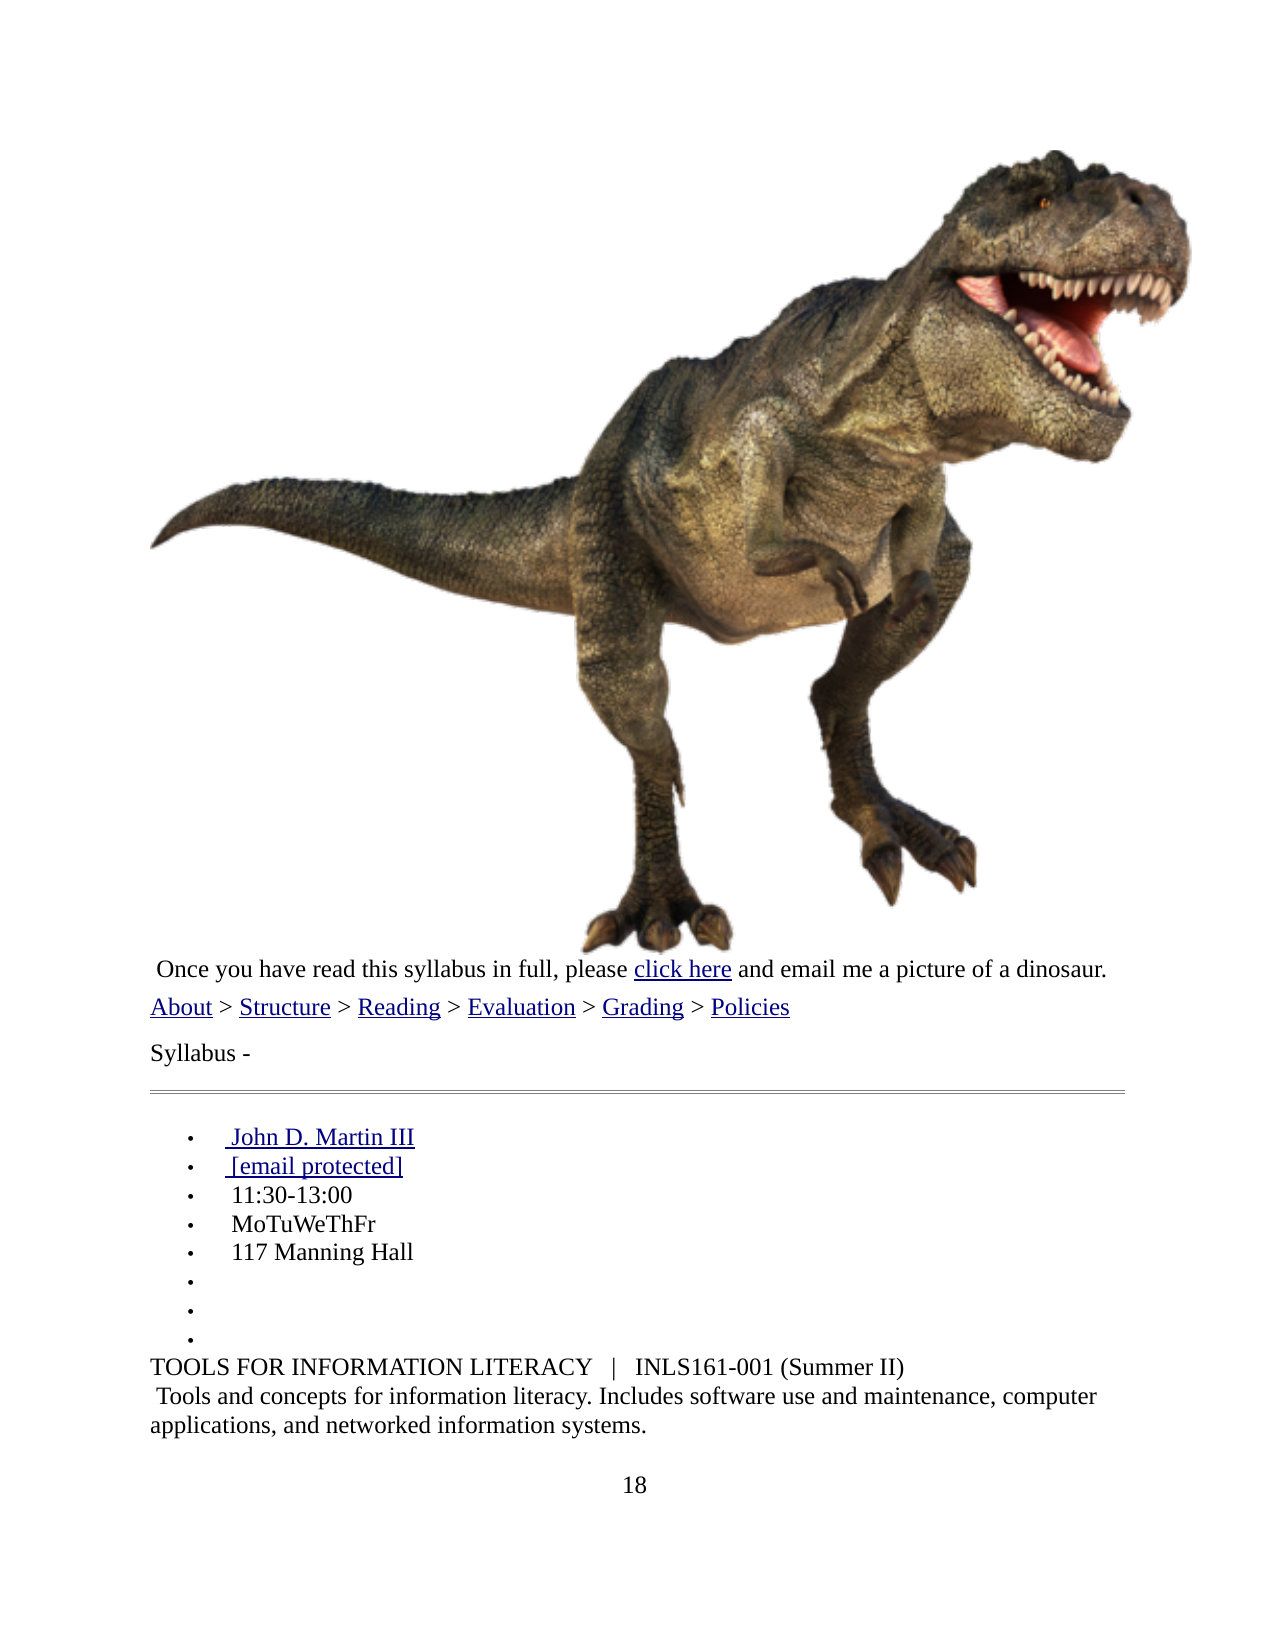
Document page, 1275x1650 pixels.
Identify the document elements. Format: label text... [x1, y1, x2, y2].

list John D. Martin III [187, 1122, 1125, 1151]
text Once you have read this syllabus in full, please click here and email me a picture of a dinosaur. [150, 955, 1125, 983]
list 117 Manning Hall [187, 1237, 1125, 1266]
list MoTuWeThFr [187, 1209, 1125, 1237]
text TOOLS FOR INFORMATION LITERACY | INLS161-001 (Summer II) Tools and concepts for information literacy. Includes software use and maintenance, computer applications, and networked information systems. [150, 1352, 1125, 1439]
list 11:30-13:00 [187, 1180, 1125, 1209]
picture [150, 150, 1192, 955]
text Syllabus - [150, 1038, 1125, 1067]
list [email protected] [187, 1151, 1125, 1180]
text About > Structure > Reading > Evaluation > Grading > Policies [150, 992, 1125, 1021]
